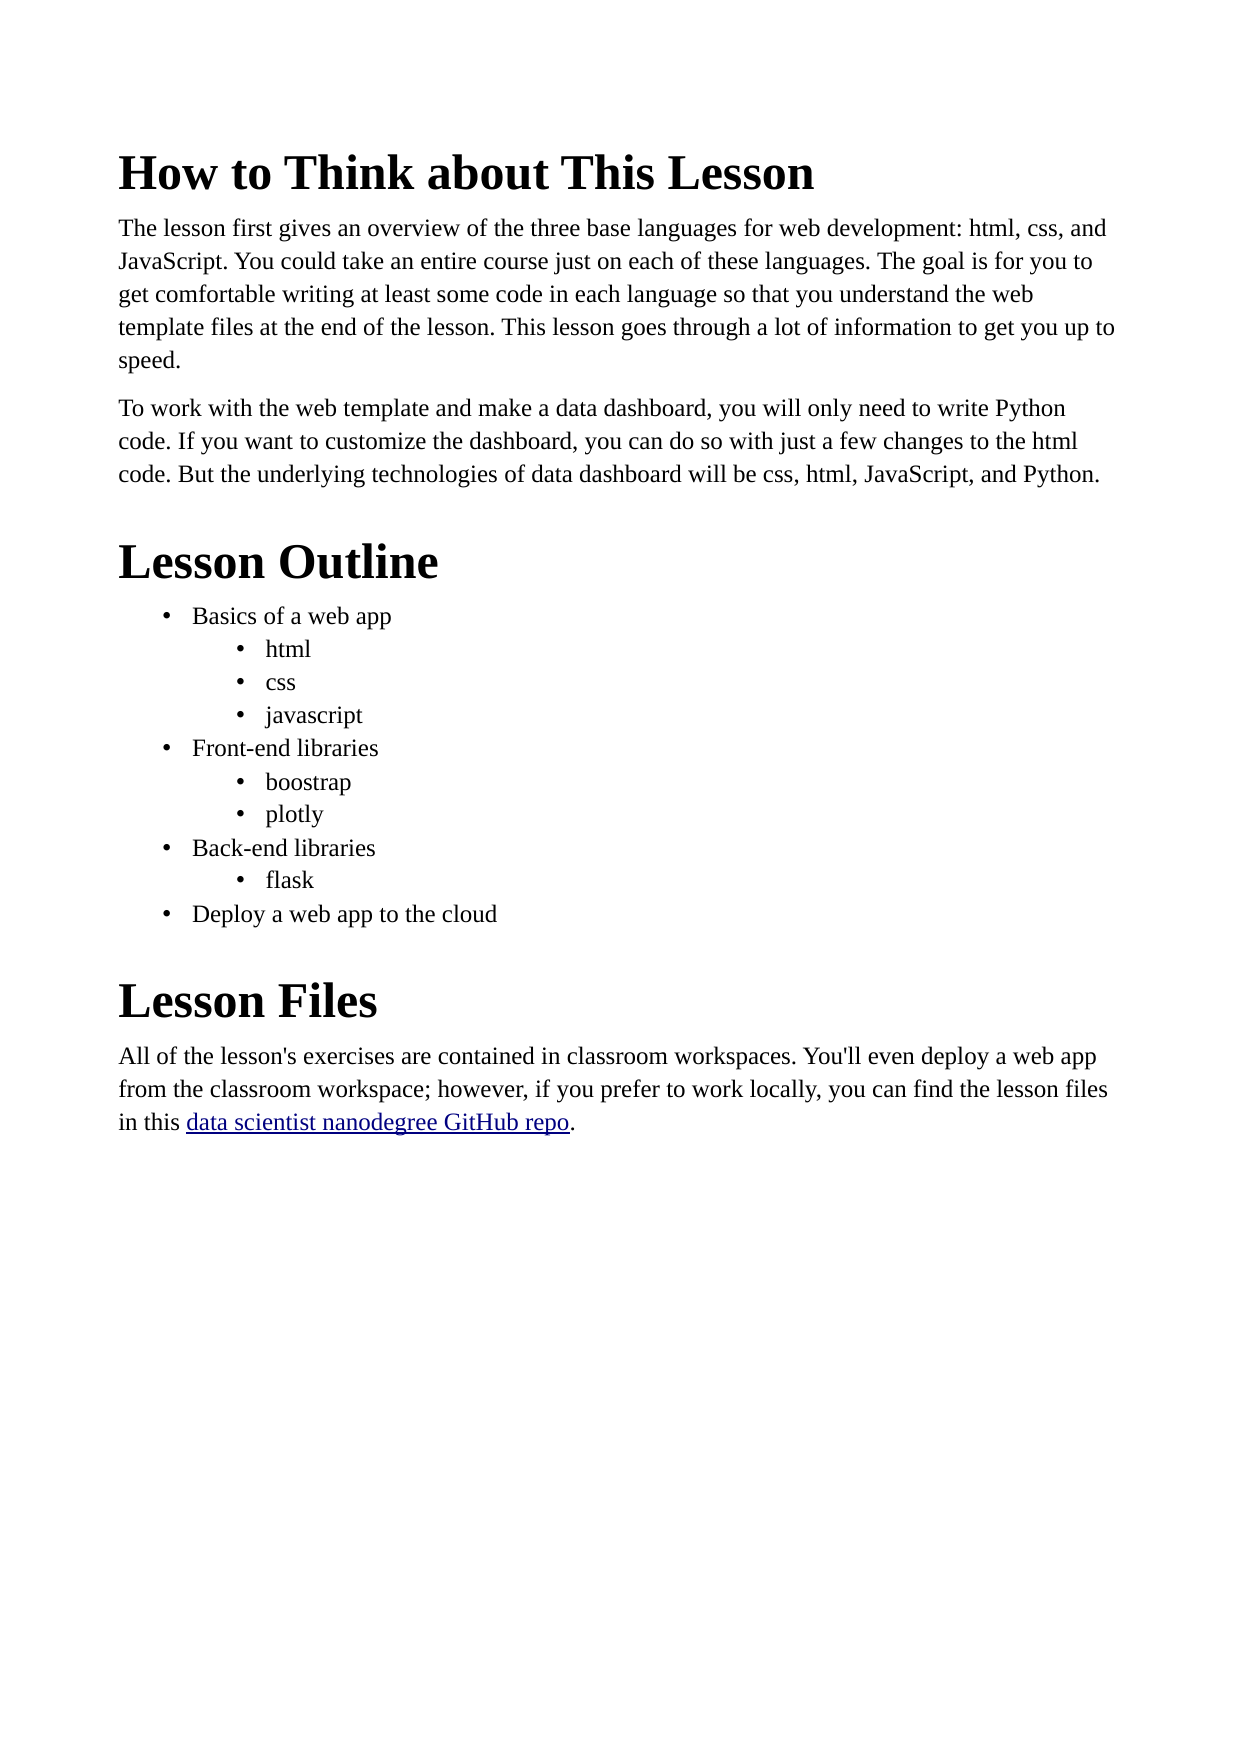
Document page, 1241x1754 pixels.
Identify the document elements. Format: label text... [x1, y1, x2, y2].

list Front-end libraries [162, 733, 1122, 762]
subtitle Lesson Outline [118, 531, 1122, 589]
list boostrap [236, 767, 1122, 795]
list Deploy a web app to the cloud [162, 899, 1122, 927]
list Basics of a web app [162, 601, 1122, 630]
subtitle Lesson Files [118, 971, 1122, 1029]
text The lesson first gives an overview of the three base languages for web development: html, css, and JavaScript. You could take an entire course just on each of these languages. The goal is for you to get comfortable writing at least some code in each language so that you understand the web template files at the end of the lesson. This lesson goes through a lot of information to get you up to speed. [118, 213, 1122, 374]
list javascript [236, 701, 1122, 729]
list css [236, 667, 1122, 696]
list Back-end libraries [162, 833, 1122, 861]
list plotly [236, 799, 1122, 828]
text To work with the web template and make a data dashboard, you will only need to write Python code. If you want to customize the dashboard, you can do so with just a few changes to the html code. But the underlying technologies of data dashboard will be css, html, JavaScript, and Python. [118, 393, 1122, 488]
subtitle How to Think about This Lesson [118, 143, 1122, 201]
list flask [236, 866, 1122, 894]
text All of the lesson's exercises are contained in classroom workspaces. You'll even deploy a web app from the classroom workspace; however, if you prefer to work locally, you can find the lesson files in this data scientist nanodegree GitHub repo. [118, 1041, 1122, 1136]
list html [236, 634, 1122, 663]
